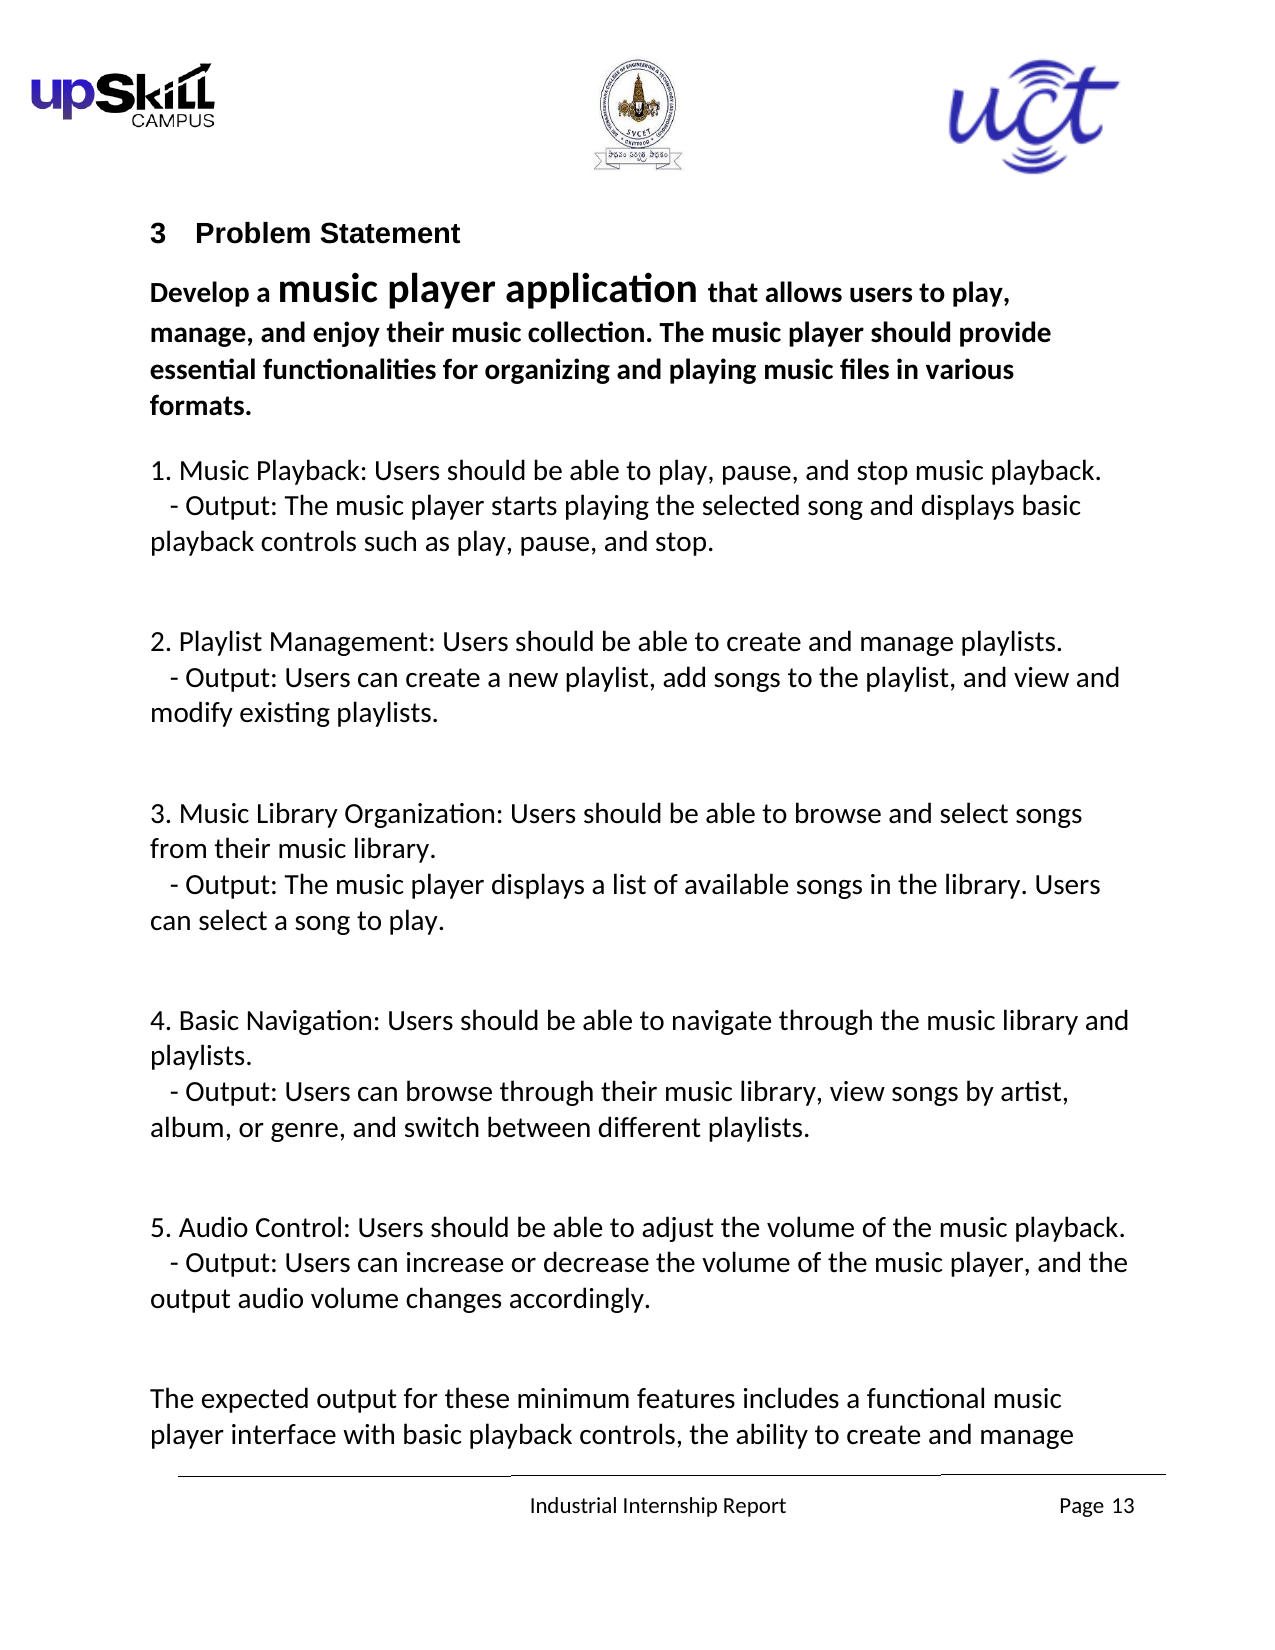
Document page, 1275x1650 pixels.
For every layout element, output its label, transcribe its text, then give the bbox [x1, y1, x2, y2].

text - Output: Users can browse through their music library, view songs by artist, album, or genre, and switch between different playlists. [150, 1073, 1133, 1144]
text - Output: Users can increase or decrease the volume of the music player, and the output audio volume changes accordingly. [150, 1244, 1133, 1316]
text 1. Music Playback: Users should be able to play, pause, and stop music playback. [150, 452, 1133, 487]
text Develop a music player application that allows users to play, manage, and enjoy their music collection. The music player should provide essential functionalities for organizing and playing music files in various formats. [149, 262, 1111, 423]
text - Output: Users can create a new playlist, add songs to the playlist, and view and modify existing playlists. [150, 659, 1133, 730]
text 3. Music Library Organization: Users should be able to browse and select songs from their music library. [150, 795, 1133, 866]
text - Output: The music player starts playing the selected song and displays basic playback controls such as play, pause, and stop. [150, 487, 1133, 559]
text 2. Playlist Management: Users should be able to create and manage playlists. [150, 623, 1133, 659]
subtitle Problem Statement [150, 216, 1134, 250]
text 5. Audio Control: Users should be able to adjust the volume of the music playback. [150, 1209, 1133, 1244]
text The expected output for these minimum features includes a functional music player interface with basic playback controls, the ability to create and manage [150, 1380, 1127, 1452]
text - Output: The music player displays a list of available songs in the library. Users can select a song to play. [150, 866, 1133, 937]
text 4. Basic Navigation: Users should be able to navigate through the music library and playlists. [150, 1002, 1133, 1073]
